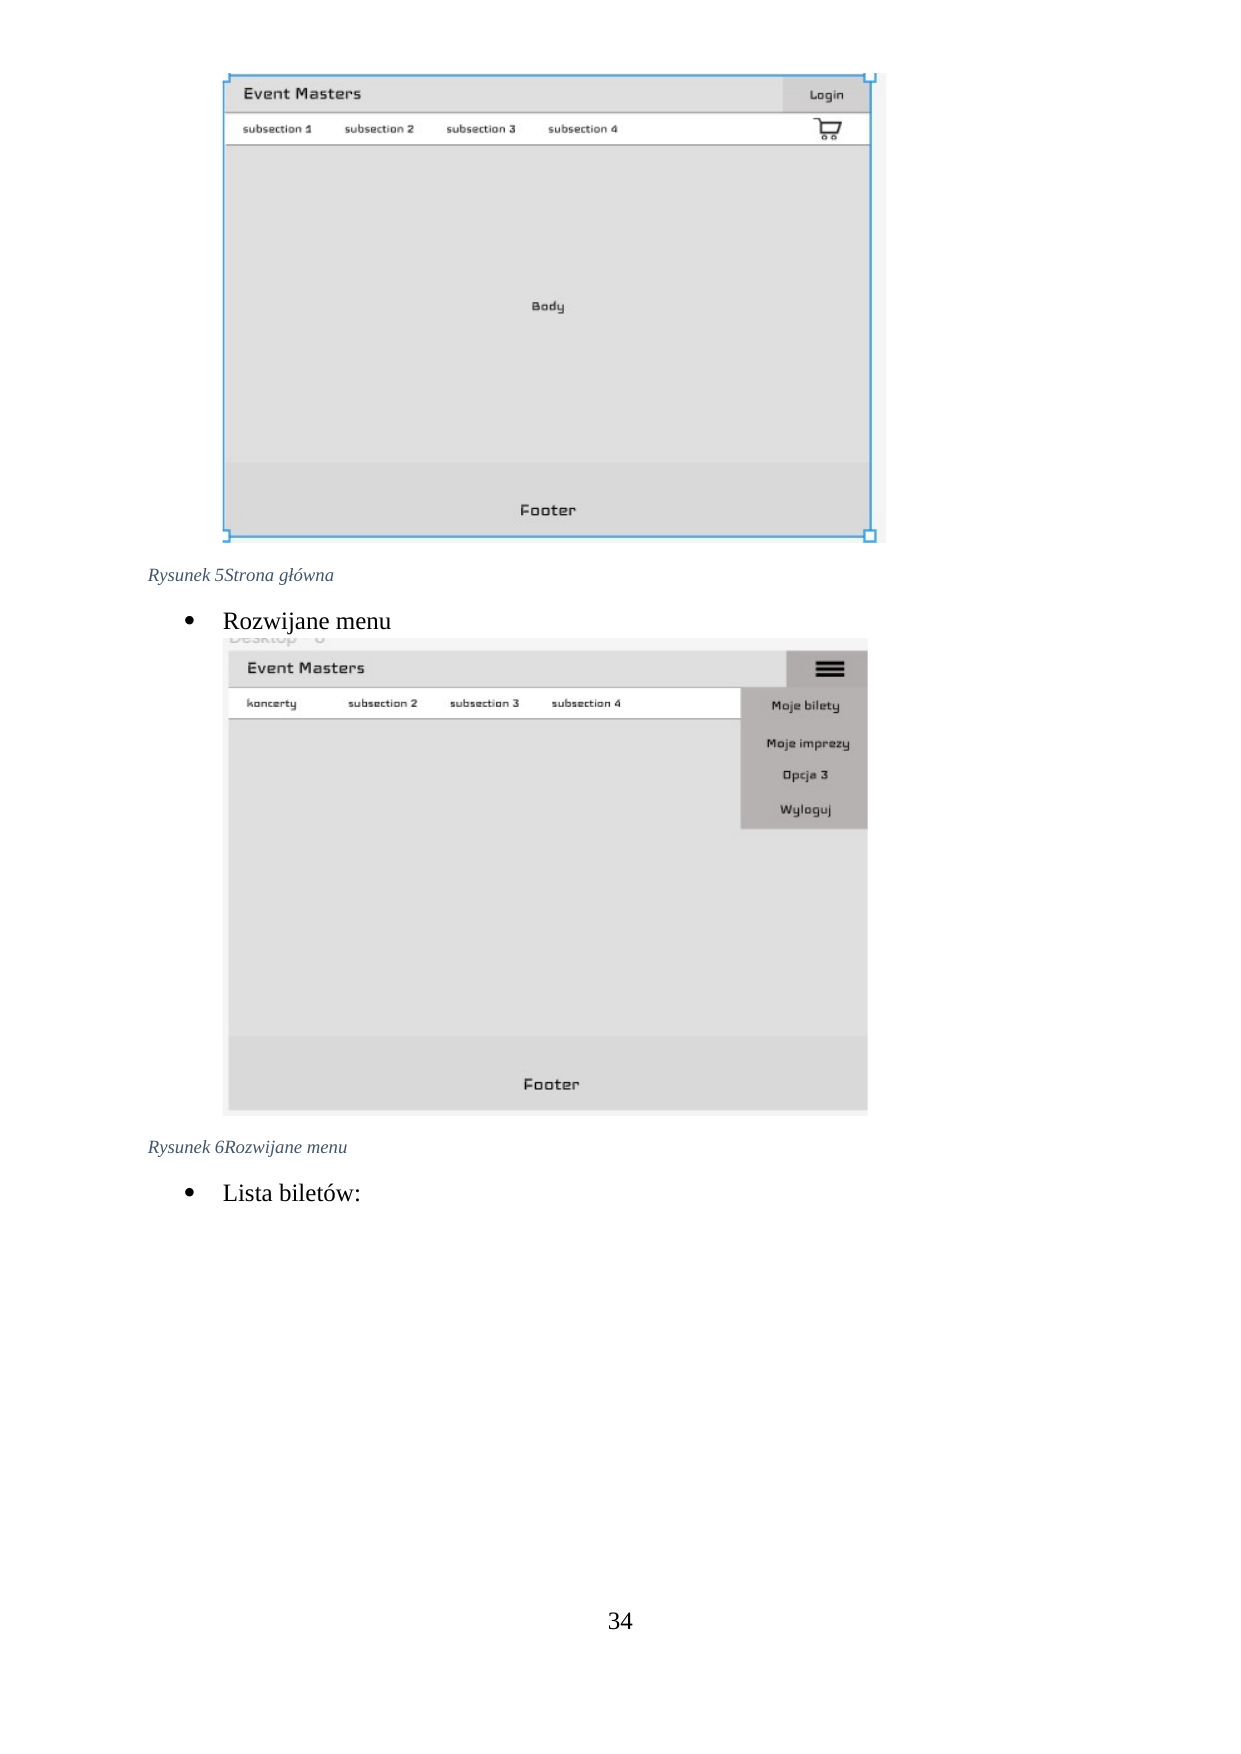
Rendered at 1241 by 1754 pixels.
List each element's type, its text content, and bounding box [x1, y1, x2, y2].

text Rysunek 5Strona główna [148, 563, 1093, 585]
list Lista biletów: [185, 1178, 1093, 1207]
list Rozwijane menu [185, 606, 1093, 634]
text Rysunek 6Rozwijane menu [148, 1136, 1093, 1158]
